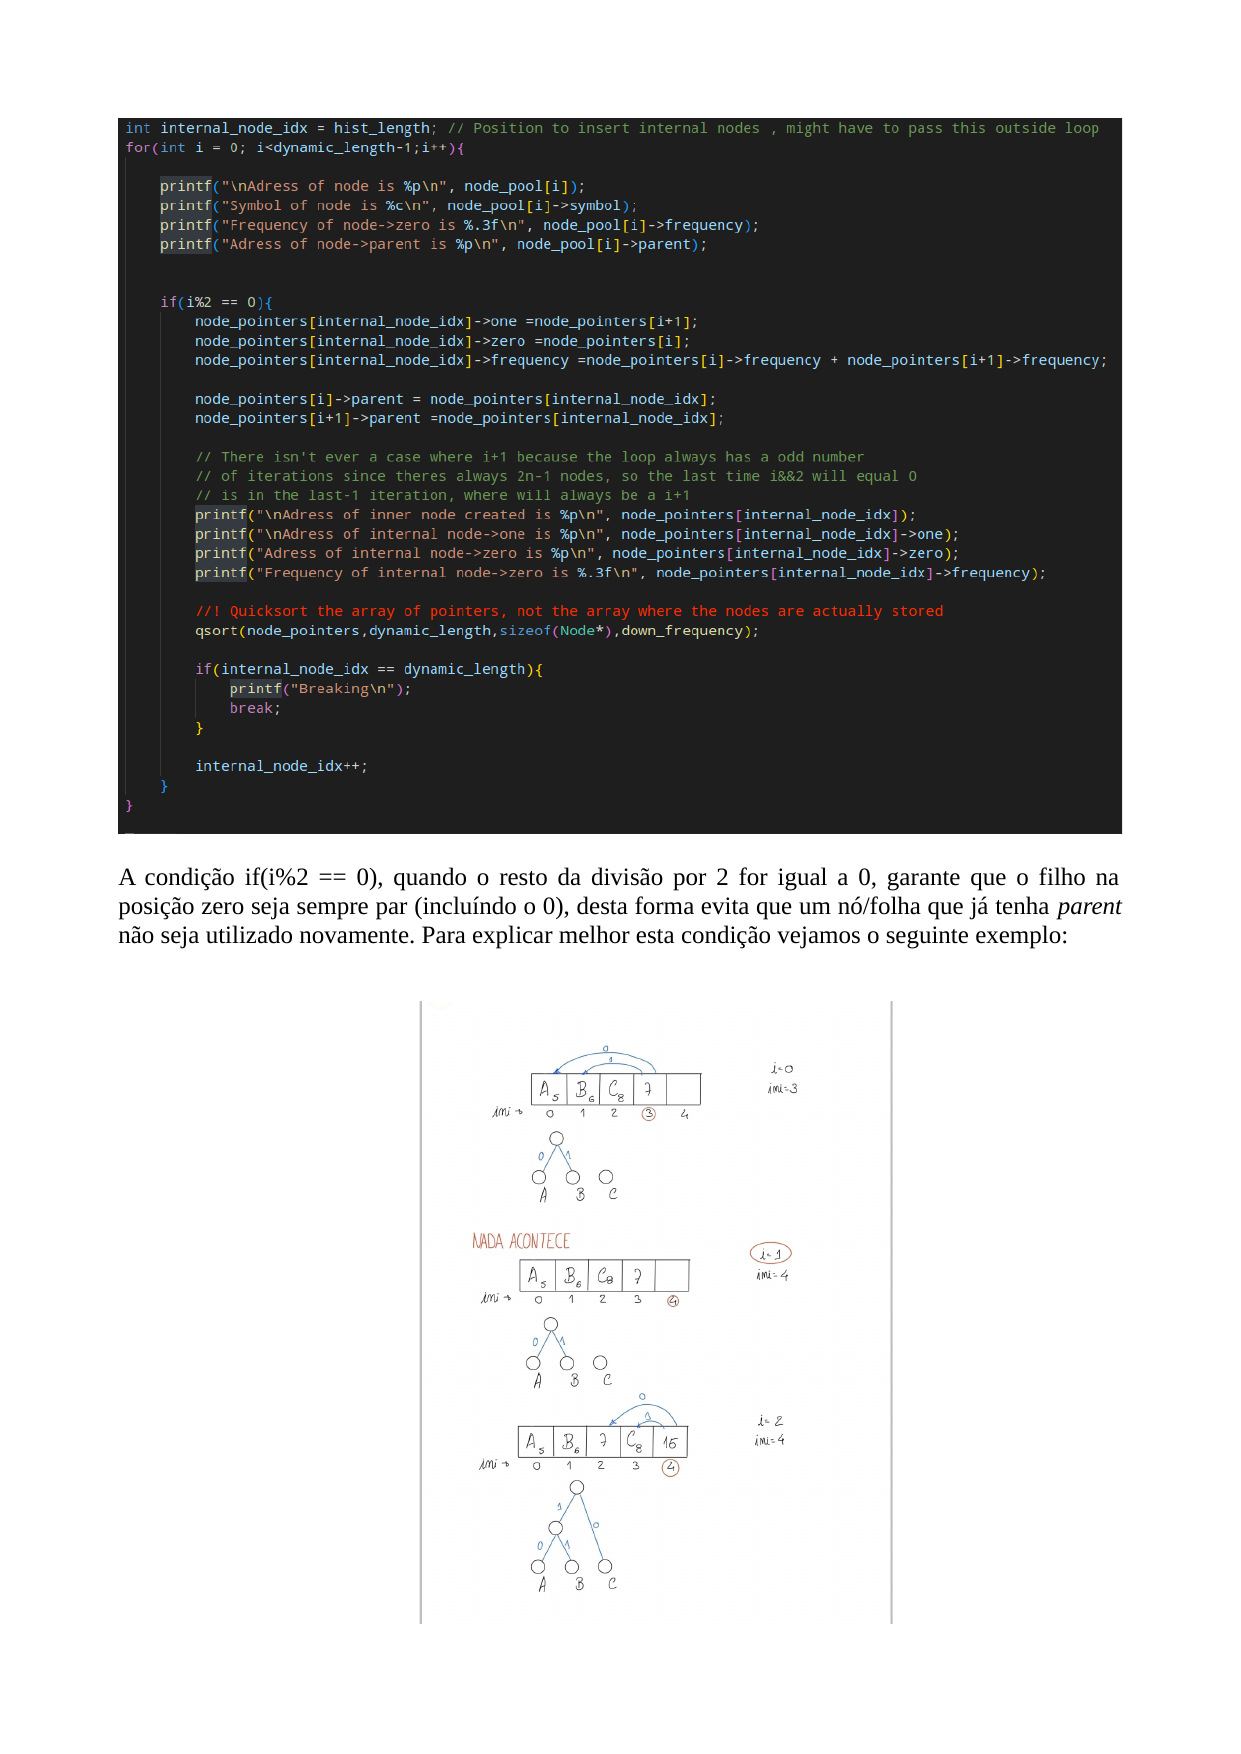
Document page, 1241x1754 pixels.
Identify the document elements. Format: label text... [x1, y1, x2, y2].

picture [419, 1001, 893, 1624]
picture [118, 118, 1123, 834]
text A condição if(i%2 == 0), quando o resto da divisão por 2 for igual a 0, garante que o filho na posição zero seja sempre par (incluíndo o 0), desta forma evita que um nó/folha que já tenha parent não seja utilizado novamente. Para explicar melhor esta condição vejamos o seguinte exemplo: [118, 862, 1122, 948]
